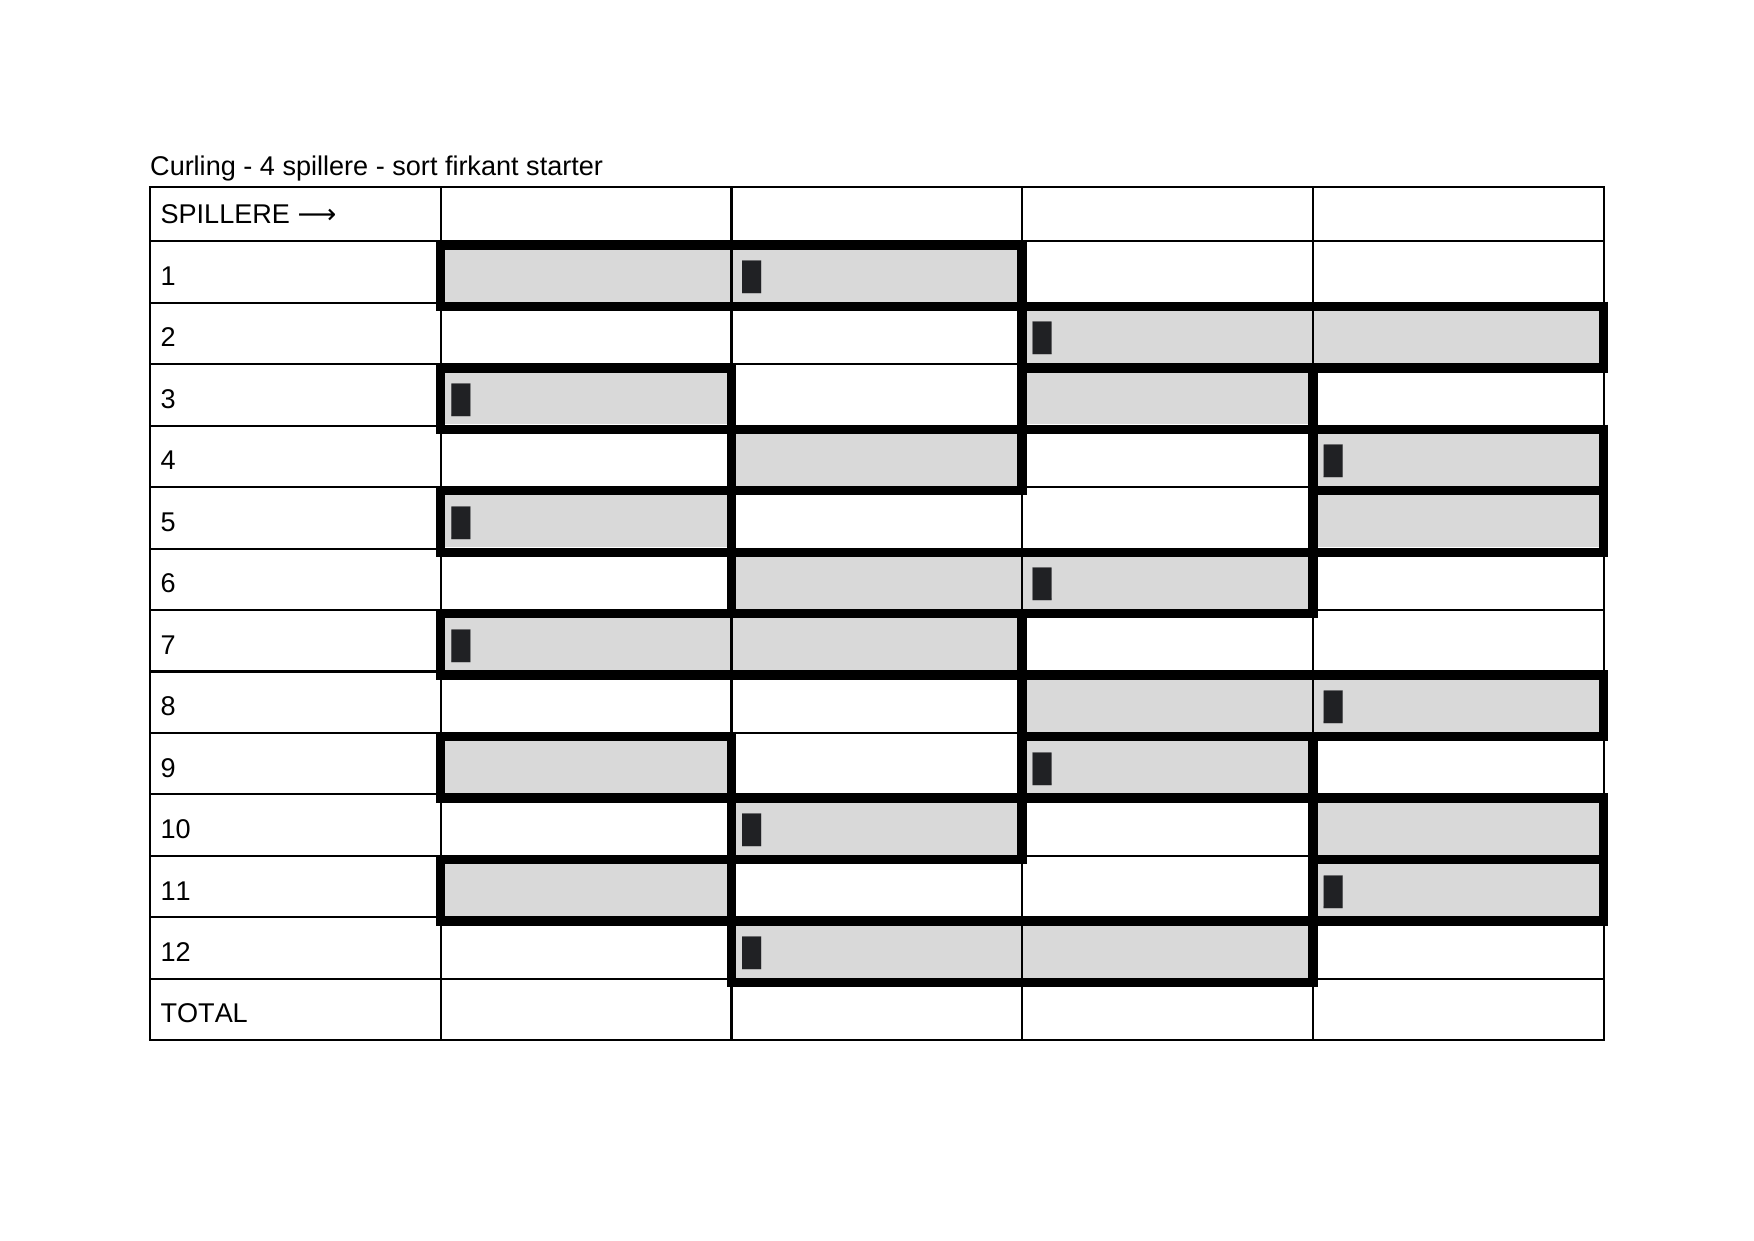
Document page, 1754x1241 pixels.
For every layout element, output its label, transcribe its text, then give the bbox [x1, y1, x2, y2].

table_cell [733, 680, 1017, 732]
table_cell █ [736, 803, 1017, 855]
table_cell [736, 734, 1017, 793]
table_cell 5 [151, 488, 436, 547]
table_cell TOTAL [151, 980, 440, 1039]
table_cell [1023, 926, 1308, 978]
table_cell [442, 803, 727, 855]
table_cell 12 [151, 918, 440, 978]
table_header [442, 188, 730, 240]
table_header SPILLERE ⟶ [151, 188, 440, 240]
table_cell █ [445, 618, 730, 670]
table_cell [1027, 618, 1312, 670]
table_cell [1027, 242, 1312, 302]
table_cell [1318, 373, 1603, 424]
table_cell █ [445, 373, 727, 424]
table_cell █ [1027, 311, 1312, 363]
table_cell [1314, 980, 1603, 1039]
table_cell 3 [151, 365, 436, 424]
table_cell [1023, 488, 1308, 547]
table_cell 9 [151, 734, 436, 793]
table_cell [733, 618, 1017, 670]
table_cell 4 [151, 427, 440, 486]
table_cell █ [1318, 434, 1599, 486]
table_cell [1318, 803, 1599, 855]
table_cell [736, 365, 1017, 424]
table_cell [1027, 373, 1308, 424]
table_cell █ [1023, 557, 1308, 609]
table_cell [442, 434, 727, 486]
table_cell 10 [151, 795, 440, 855]
table_cell [733, 987, 1021, 1039]
table_cell [736, 557, 1021, 609]
table_cell [1027, 803, 1308, 855]
table_cell █ [1318, 864, 1599, 916]
table_cell [445, 741, 727, 793]
table_header [1314, 188, 1603, 240]
table_cell 8 [151, 673, 440, 732]
table_cell [442, 311, 730, 363]
table_cell [442, 557, 727, 609]
table_header [733, 188, 1021, 240]
table_cell [442, 926, 727, 978]
table_cell [736, 864, 1021, 916]
table_cell [1027, 680, 1312, 732]
table_cell [1318, 926, 1603, 978]
table_cell █ [733, 250, 1017, 302]
table_cell [733, 311, 1017, 363]
table_cell █ [1027, 741, 1308, 793]
table_cell [1027, 434, 1308, 486]
table_cell 7 [151, 611, 436, 670]
table_cell [736, 495, 1021, 547]
table_cell 2 [151, 304, 440, 363]
table_cell [1314, 611, 1603, 670]
table_cell [1023, 987, 1312, 1039]
table_cell █ [445, 495, 727, 547]
table_cell 6 [151, 550, 440, 609]
table_cell [445, 864, 727, 916]
text Curling - 4 spillere - sort firkant starter [150, 150, 1604, 181]
table_cell [1314, 311, 1599, 363]
table_cell [1318, 495, 1599, 547]
table_header [1023, 188, 1312, 240]
table_cell 1 [151, 242, 436, 302]
table_cell █ [1314, 680, 1599, 732]
table_cell [1314, 242, 1603, 302]
table_cell [1318, 741, 1603, 793]
table_cell █ [736, 926, 1021, 978]
table_cell 11 [151, 857, 436, 916]
table_cell [445, 250, 730, 302]
table_cell [1023, 857, 1308, 916]
table_cell [736, 434, 1017, 486]
table_cell [442, 680, 730, 732]
table_cell [1318, 557, 1603, 609]
table_cell [442, 980, 730, 1039]
